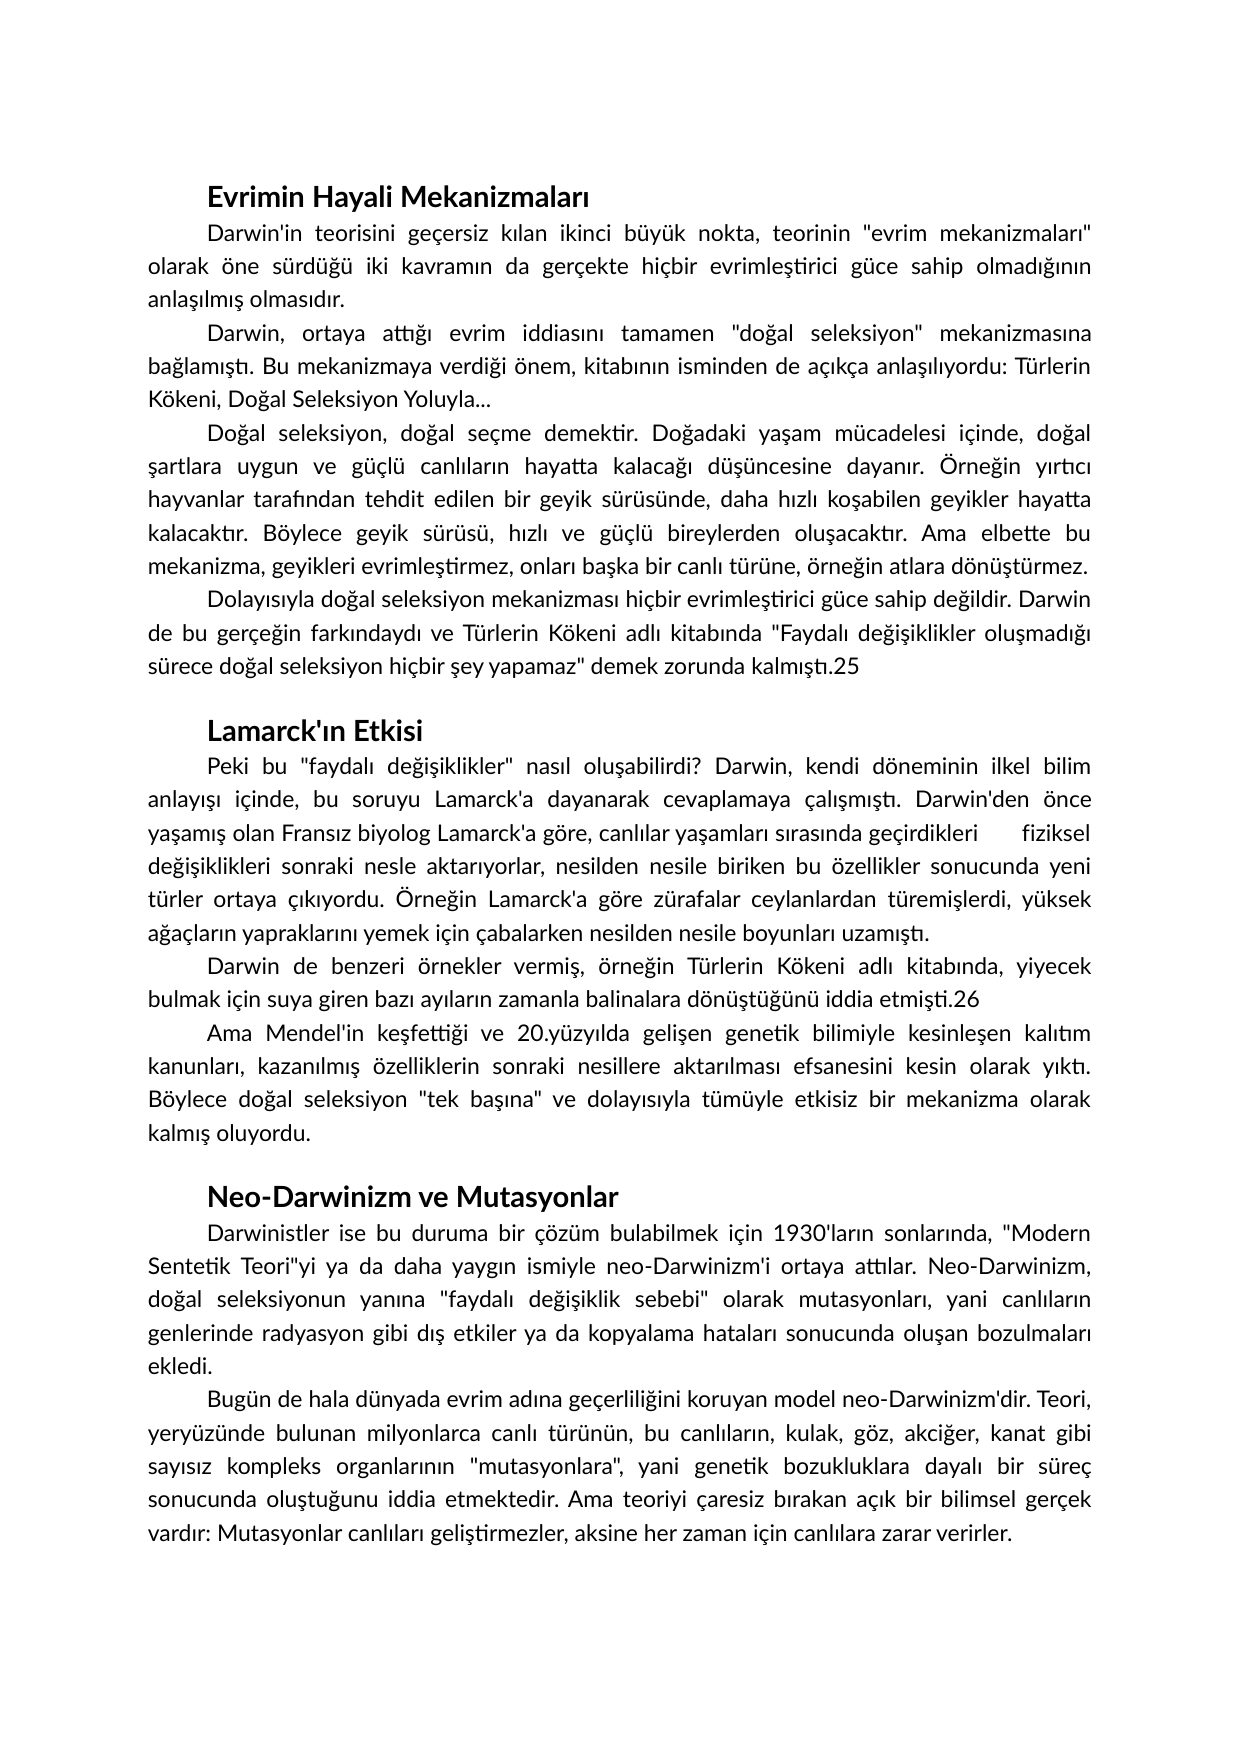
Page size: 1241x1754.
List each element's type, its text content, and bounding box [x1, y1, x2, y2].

text Darwinistler ise bu duruma bir çözüm bulabilmek için 1930'ların sonlarında, "Modern Sentetik Teori"yi ya da daha yaygın ismiyle neo-Darwinizm'i ortaya attılar. Neo-Darwinizm, doğal seleksiyonun yanına "faydalı değişiklik sebebi" olarak mutasyonları, yani canlıların genlerinde radyasyon gibi dış etkiler ya da kopyalama hataları sonucunda oluşan bozulmaları ekledi. [148, 1214, 1093, 1381]
text Dolayısıyla doğal seleksiyon mekanizması hiçbir evrimleştirici güce sahip değildir. Darwin de bu gerçeğin farkındaydı ve Türlerin Kökeni adlı kitabında "Faydalı değişiklikler oluşmadığı sürece doğal seleksiyon hiçbir şey yapamaz" demek zorunda kalmıştı.25 [148, 581, 1093, 681]
text Ama Mendel'in keşfettiği ve 20.yüzyılda gelişen genetik bilimiyle kesinleşen kalıtım kanunları, kazanılmış özelliklerin sonraki nesillere aktarılması efsanesini kesin olarak yıktı. Böylece doğal seleksiyon "tek başına" ve dolayısıyla tümüyle etkisiz bir mekanizma olarak kalmış oluyordu. [148, 1014, 1093, 1148]
text Peki bu "faydalı değişiklikler" nasıl oluşabilirdi? Darwin, kendi döneminin ilkel bilim anlayışı içinde, bu soruyu Lamarck'a dayanarak cevaplamaya çalışmıştı. Darwin'den önce yaşamış olan Fransız biyolog Lamarck'a göre, canlılar yaşamları sırasında geçirdikleri fiziksel değişiklikleri sonraki nesle aktarıyorlar, nesilden nesile biriken bu özellikler sonucunda yeni türler ortaya çıkıyordu. Örneğin Lamarck'a göre zürafalar ceylanlardan türemişlerdi, yüksek ağaçların yapraklarını yemek için çabalarken nesilden nesile boyunları uzamıştı. [148, 748, 1093, 948]
text Darwin, ortaya attığı evrim iddiasını tamamen "doğal seleksiyon" mekanizmasına bağlamıştı. Bu mekanizmaya verdiği önem, kitabının isminden de açıkça anlaşılıyordu: Türlerin Kökeni, Doğal Seleksiyon Yoluyla... [148, 314, 1093, 414]
subtitle Neo-Darwinizm ve Mutasyonlar [148, 1181, 1093, 1214]
text Bugün de hala dünyada evrim adına geçerliliğini koruyan model neo-Darwinizm'dir. Teori, yeryüzünde bulunan milyonlarca canlı türünün, bu canlıların, kulak, göz, akciğer, kanat gibi sayısız kompleks organlarının "mutasyonlara", yani genetik bozukluklara dayalı bir süreç sonucunda oluştuğunu iddia etmektedir. Ama teoriyi çaresiz bırakan açık bir bilimsel gerçek vardır: Mutasyonlar canlıları geliştirmezler, aksine her zaman için canlılara zarar verirler. [148, 1381, 1093, 1548]
subtitle Evrimin Hayali Mekanizmaları [148, 181, 1093, 214]
text Darwin'in teorisini geçersiz kılan ikinci büyük nokta, teorinin "evrim mekanizmaları" olarak öne sürdüğü iki kavramın da gerçekte hiçbir evrimleştirici güce sahip olmadığının anlaşılmış olmasıdır. [148, 214, 1093, 314]
text Darwin de benzeri örnekler vermiş, örneğin Türlerin Kökeni adlı kitabında, yiyecek bulmak için suya giren bazı ayıların zamanla balinalara dönüştüğünü iddia etmişti.26 [148, 948, 1093, 1014]
text Doğal seleksiyon, doğal seçme demektir. Doğadaki yaşam mücadelesi içinde, doğal şartlara uygun ve güçlü canlıların hayatta kalacağı düşüncesine dayanır. Örneğin yırtıcı hayvanlar tarafından tehdit edilen bir geyik sürüsünde, daha hızlı koşabilen geyikler hayatta kalacaktır. Böylece geyik sürüsü, hızlı ve güçlü bireylerden oluşacaktır. Ama elbette bu mekanizma, geyikleri evrimleştirmez, onları başka bir canlı türüne, örneğin atlara dönüştürmez. [148, 414, 1093, 581]
subtitle Lamarck'ın Etkisi [148, 714, 1093, 748]
